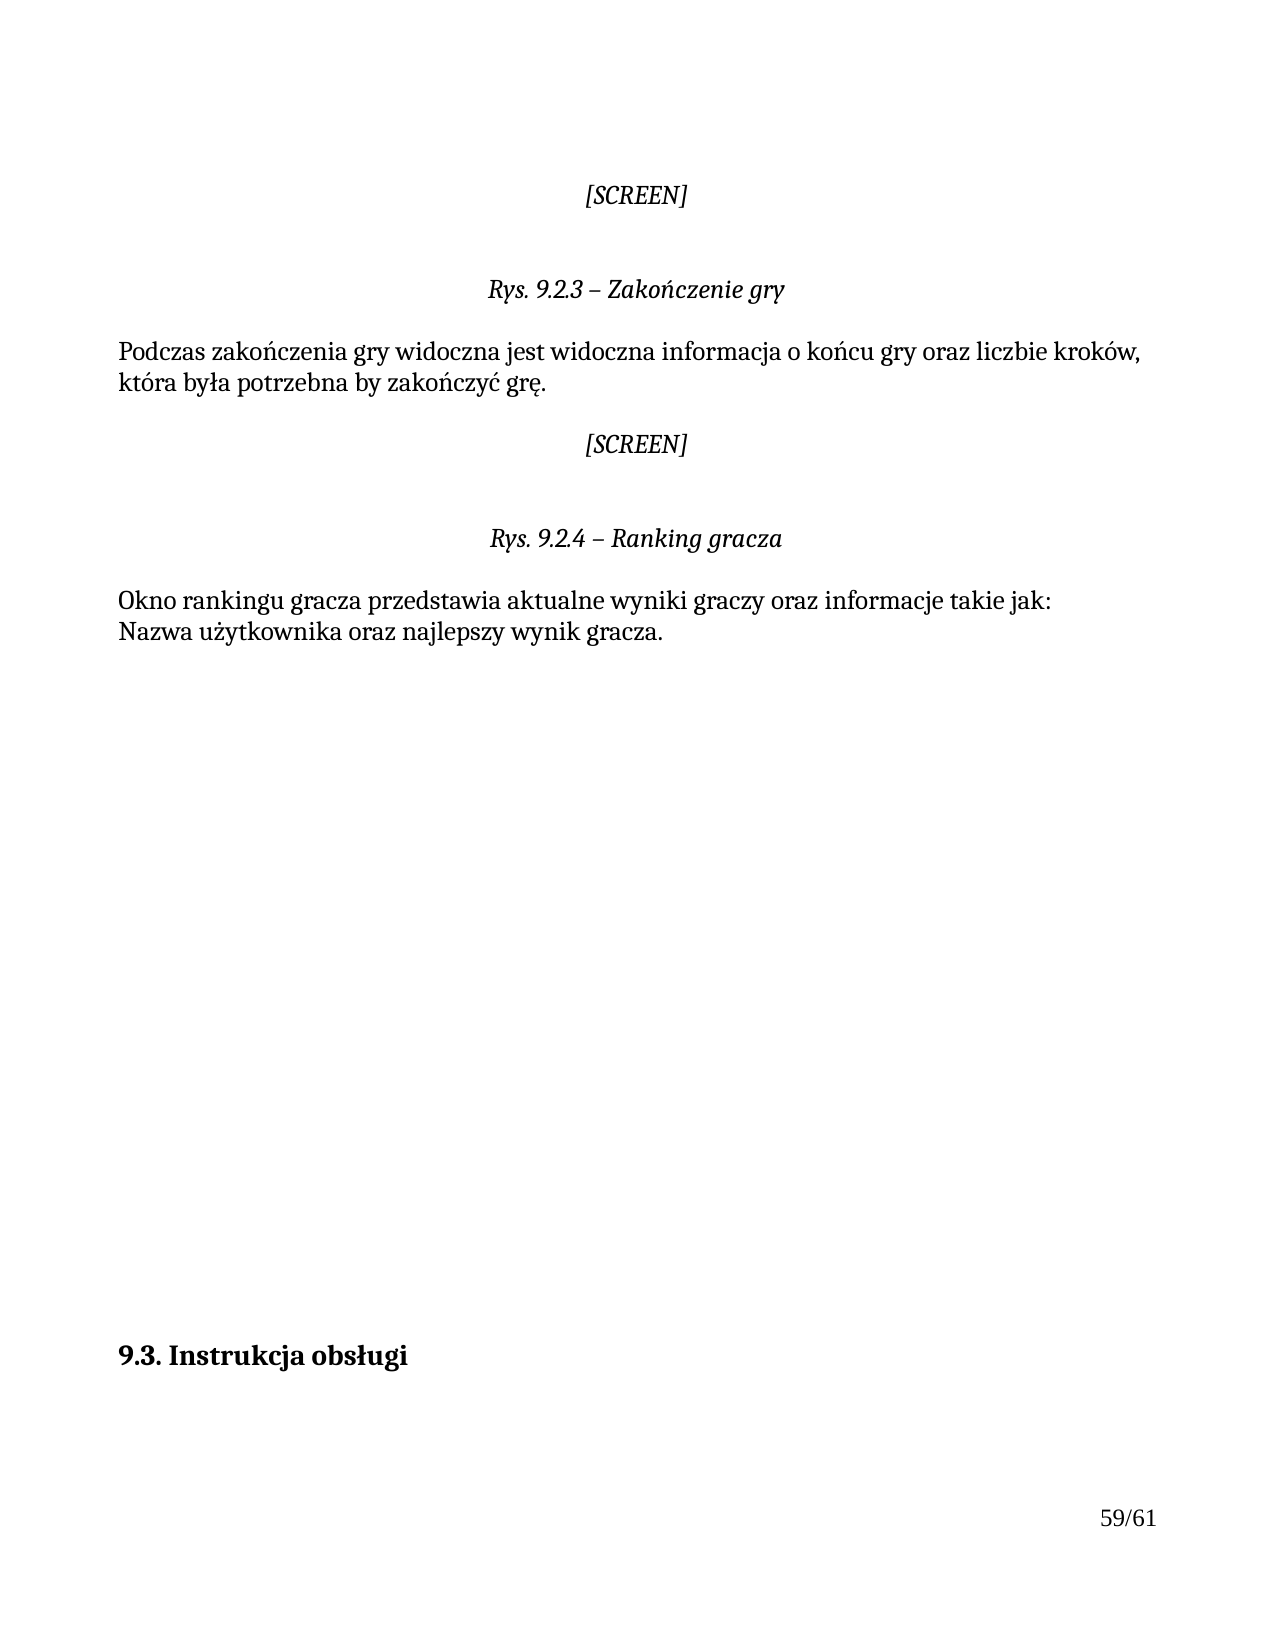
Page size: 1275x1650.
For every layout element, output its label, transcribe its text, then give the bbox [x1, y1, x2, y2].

text Rys. 9.2.3 – Zakończenie gry [118, 274, 1157, 305]
text Podczas zakończenia gry widoczna jest widoczna informacja o końcu gry oraz liczbie kroków, która była potrzebna by zakończyć grę. [118, 336, 1157, 398]
text Okno rankingu gracza przedstawia aktualne wyniki graczy oraz informacje takie jak: [118, 585, 1157, 616]
text [SCREEN] [118, 180, 1157, 212]
text [SCREEN] [118, 429, 1157, 461]
text Nazwa użytkownika oraz najlepszy wynik gracza. [118, 616, 1157, 648]
text Rys. 9.2.4 – Ranking gracza [118, 523, 1157, 554]
subtitle 9.3. Instrukcja obsługi [118, 1339, 1157, 1373]
